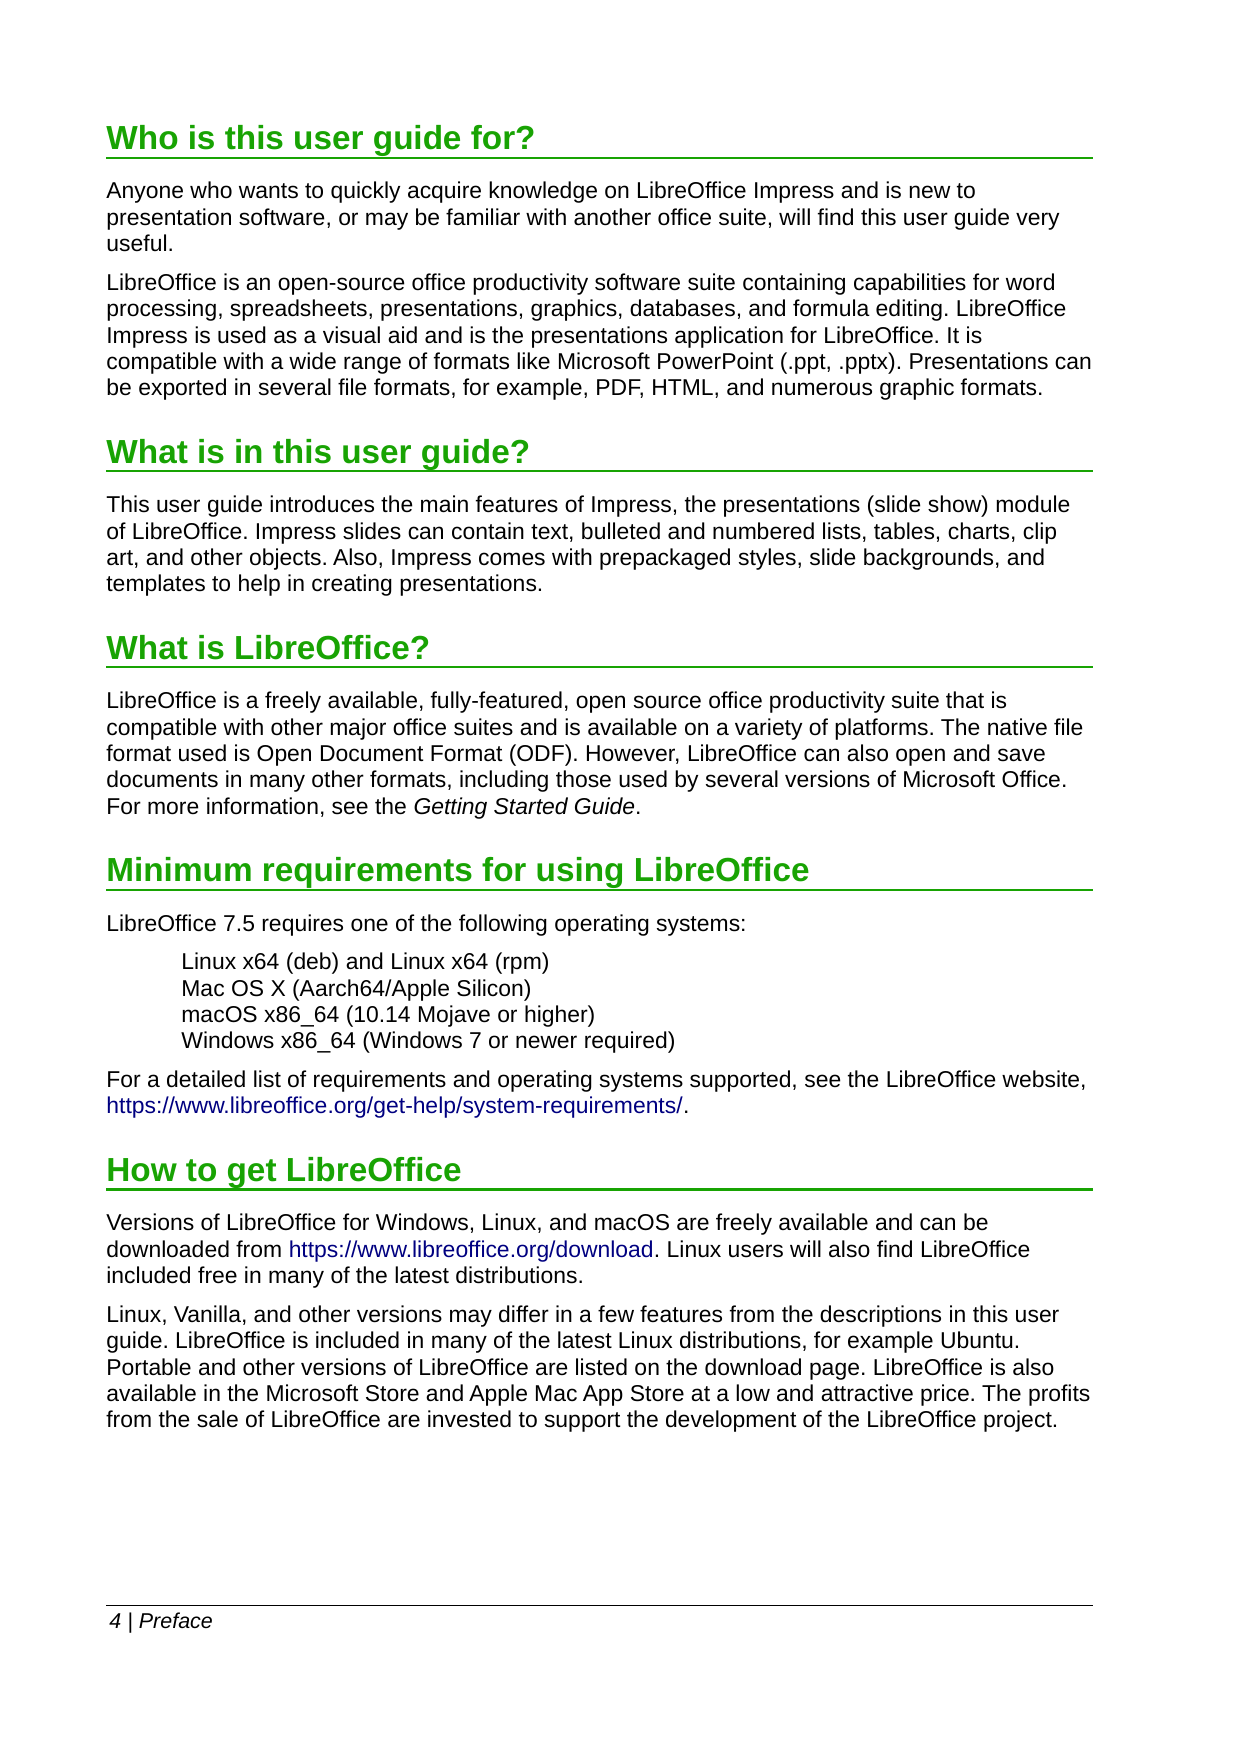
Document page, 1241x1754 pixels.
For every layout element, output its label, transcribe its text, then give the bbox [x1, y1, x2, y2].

list macOS x86_64 (10.14 Mojave or higher) [181, 1001, 1093, 1027]
text LibreOffice 7.5 requires one of the following operating systems: [106, 909, 1093, 936]
subtitle Who is this user guide for? [106, 118, 1093, 157]
text Versions of LibreOffice for Windows, Linux, and macOS are freely available and can be downloaded from https://www.libreoffice.org/download. Linux users will also find LibreOffice included free in many of the latest distributions. [106, 1209, 1093, 1288]
subtitle What is in this user guide? [106, 432, 1093, 470]
text Linux, Vanilla, and other versions may differ in a few features from the descriptions in this user guide. LibreOffice is included in many of the latest Linux distributions, for example Ubuntu. Portable and other versions of LibreOffice are listed on the download page. LibreOffice is also available in the Microsoft Store and Apple Mac App Store at a low and attractive price. The profits from the sale of LibreOffice are invested to support the development of the LibreOffice project. [106, 1301, 1093, 1433]
text For a detailed list of requirements and operating systems supported, see the LibreOffice website, https://www.libreoffice.org/get-help/system-requirements/. [106, 1066, 1093, 1119]
subtitle Minimum requirements for using LibreOffice [106, 850, 1093, 889]
text Anyone who wants to quickly acquire knowledge on LibreOffice Impress and is new to presentation software, or may be familiar with another office suite, will find this user guide very useful. [106, 177, 1093, 256]
list Linux x64 (deb) and Linux x64 (rpm) [181, 948, 1093, 975]
list Mac OS X (Aarch64/Apple Silicon) [181, 975, 1093, 1001]
subtitle What is LibreOffice? [106, 628, 1093, 666]
text This user guide introduces the main features of Impress, the presentations (slide show) module of LibreOffice. Impress slides can contain text, bulleted and numbered lists, tables, charts, clip art, and other objects. Also, Impress comes with prepackaged styles, slide backgrounds, and templates to help in creating presentations. [106, 491, 1093, 597]
list Windows x86_64 (Windows 7 or newer required) [181, 1027, 1093, 1054]
subtitle How to get LibreOffice [106, 1150, 1093, 1188]
text LibreOffice is a freely available, fully-featured, open source office productivity suite that is compatible with other major office suites and is available on a variety of platforms. The native file format used is Open Document Format (ODF). However, LibreOffice can also open and save documents in many other formats, including those used by several versions of Microsoft Office. For more information, see the Getting Started Guide. [106, 687, 1093, 819]
text LibreOffice is an open-source office productivity software suite containing capabilities for word processing, spreadsheets, presentations, graphics, databases, and formula editing. LibreOffice Impress is used as a visual aid and is the presentations application for LibreOffice. It is compatible with a wide range of formats like Microsoft PowerPoint (.ppt, .pptx). Presentations can be exported in several file formats, for example, PDF, HTML, and numerous graphic formats. [106, 269, 1093, 401]
